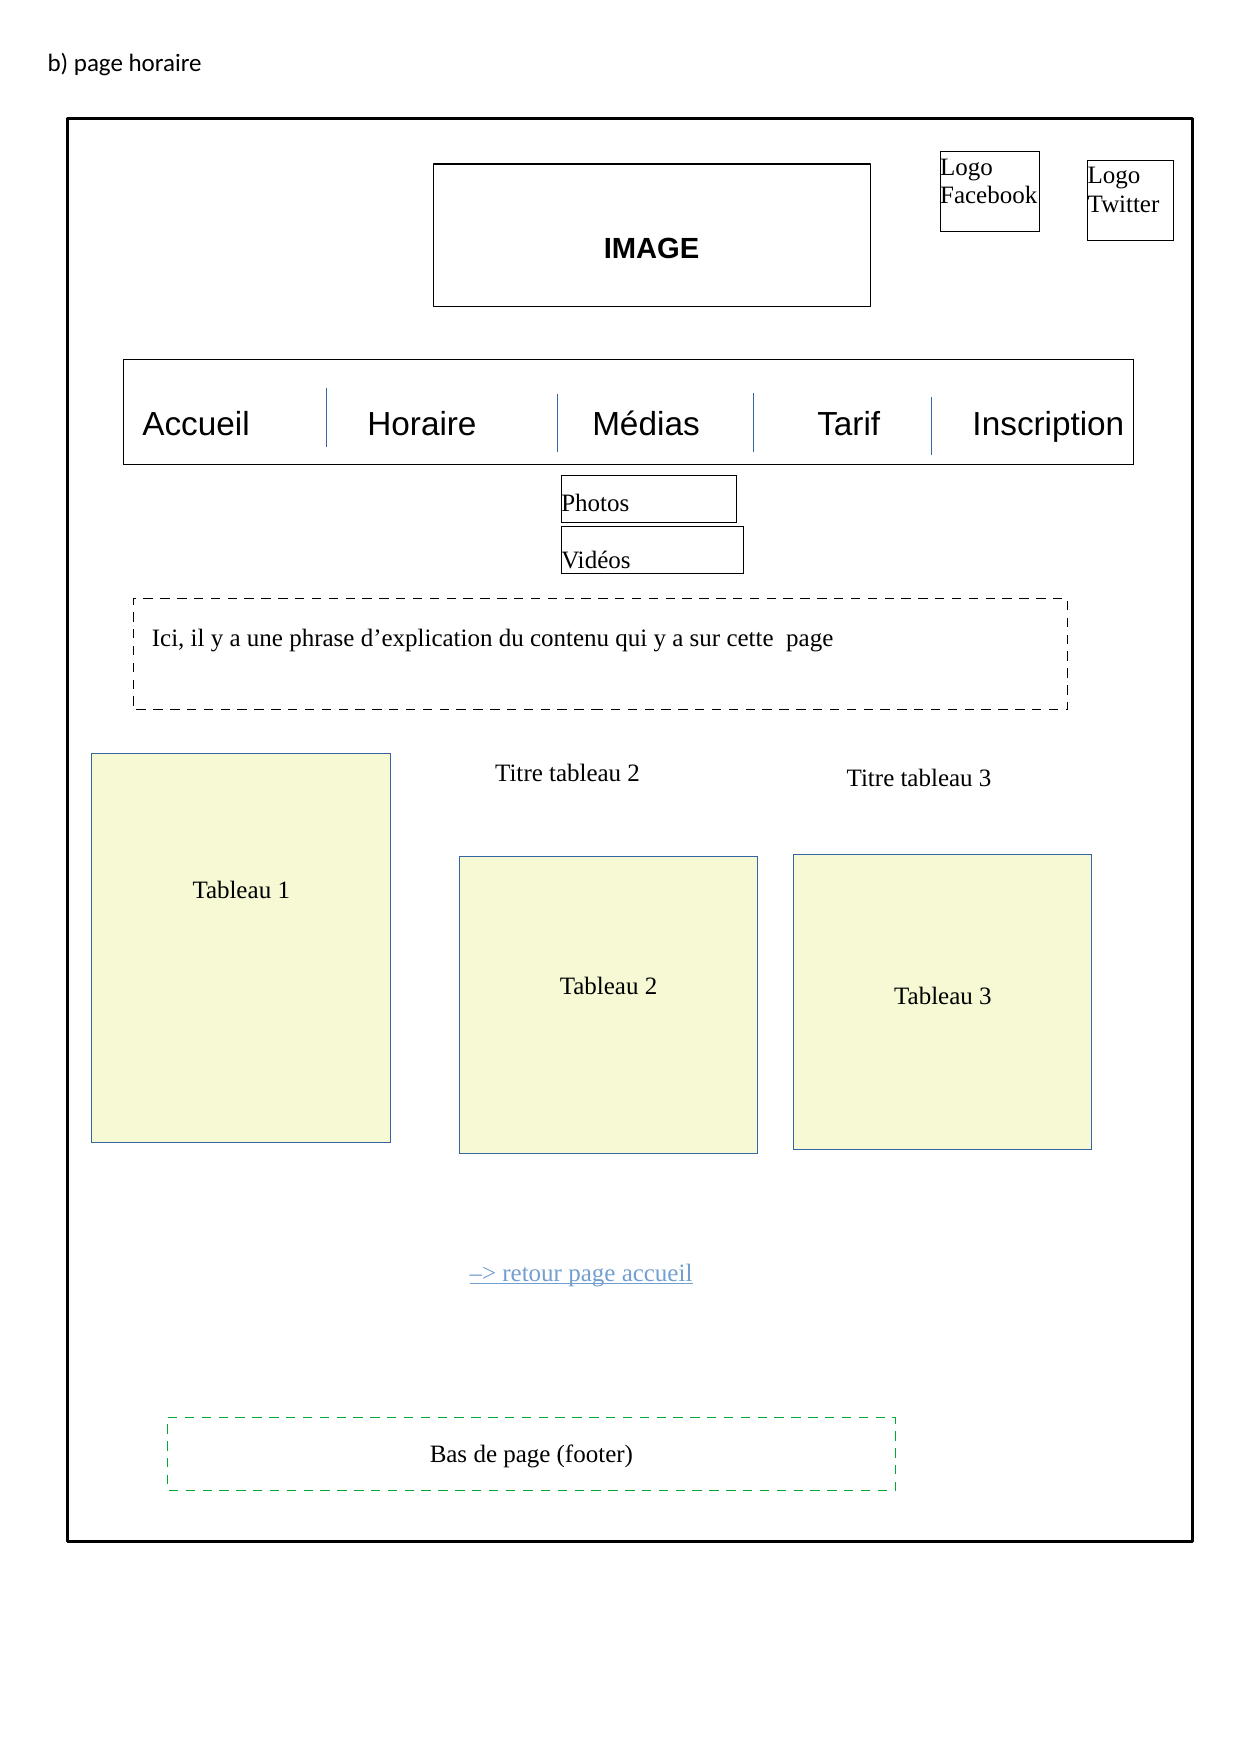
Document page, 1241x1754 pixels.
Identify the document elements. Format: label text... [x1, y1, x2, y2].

text b) page horaire [47, 47, 1193, 78]
